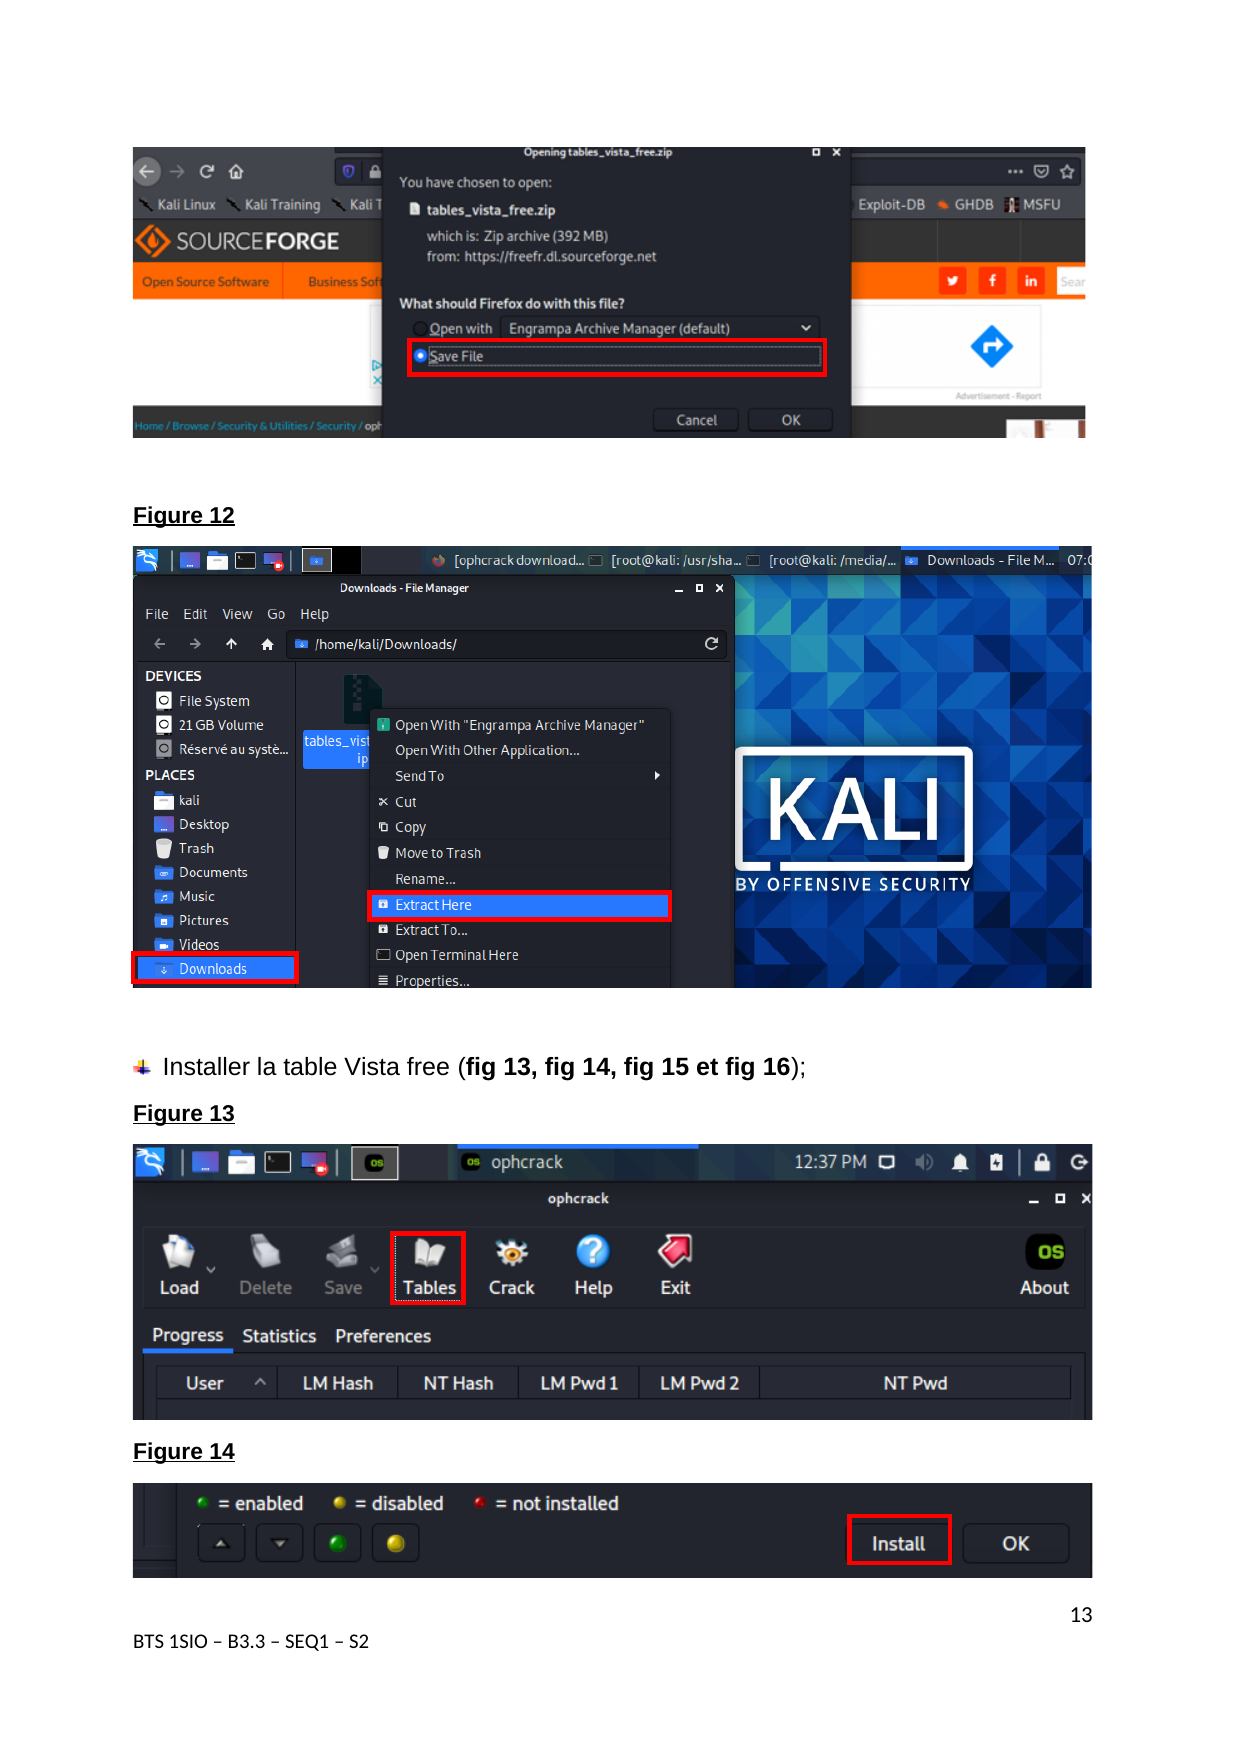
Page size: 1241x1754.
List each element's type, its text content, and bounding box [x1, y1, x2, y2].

picture [132, 546, 1092, 988]
text Figure 13 [133, 1100, 1092, 1126]
picture [132, 1144, 1093, 1420]
text Figure 12 [133, 502, 1092, 528]
text Figure 14 [133, 1438, 1092, 1464]
list Installer la table Vista free (fig 13, fig 14, fig 15 et fig 16); [133, 1052, 1092, 1081]
picture [135, 956, 294, 979]
picture [132, 1483, 1093, 1578]
picture [132, 147, 1086, 438]
picture [133, 1058, 151, 1075]
